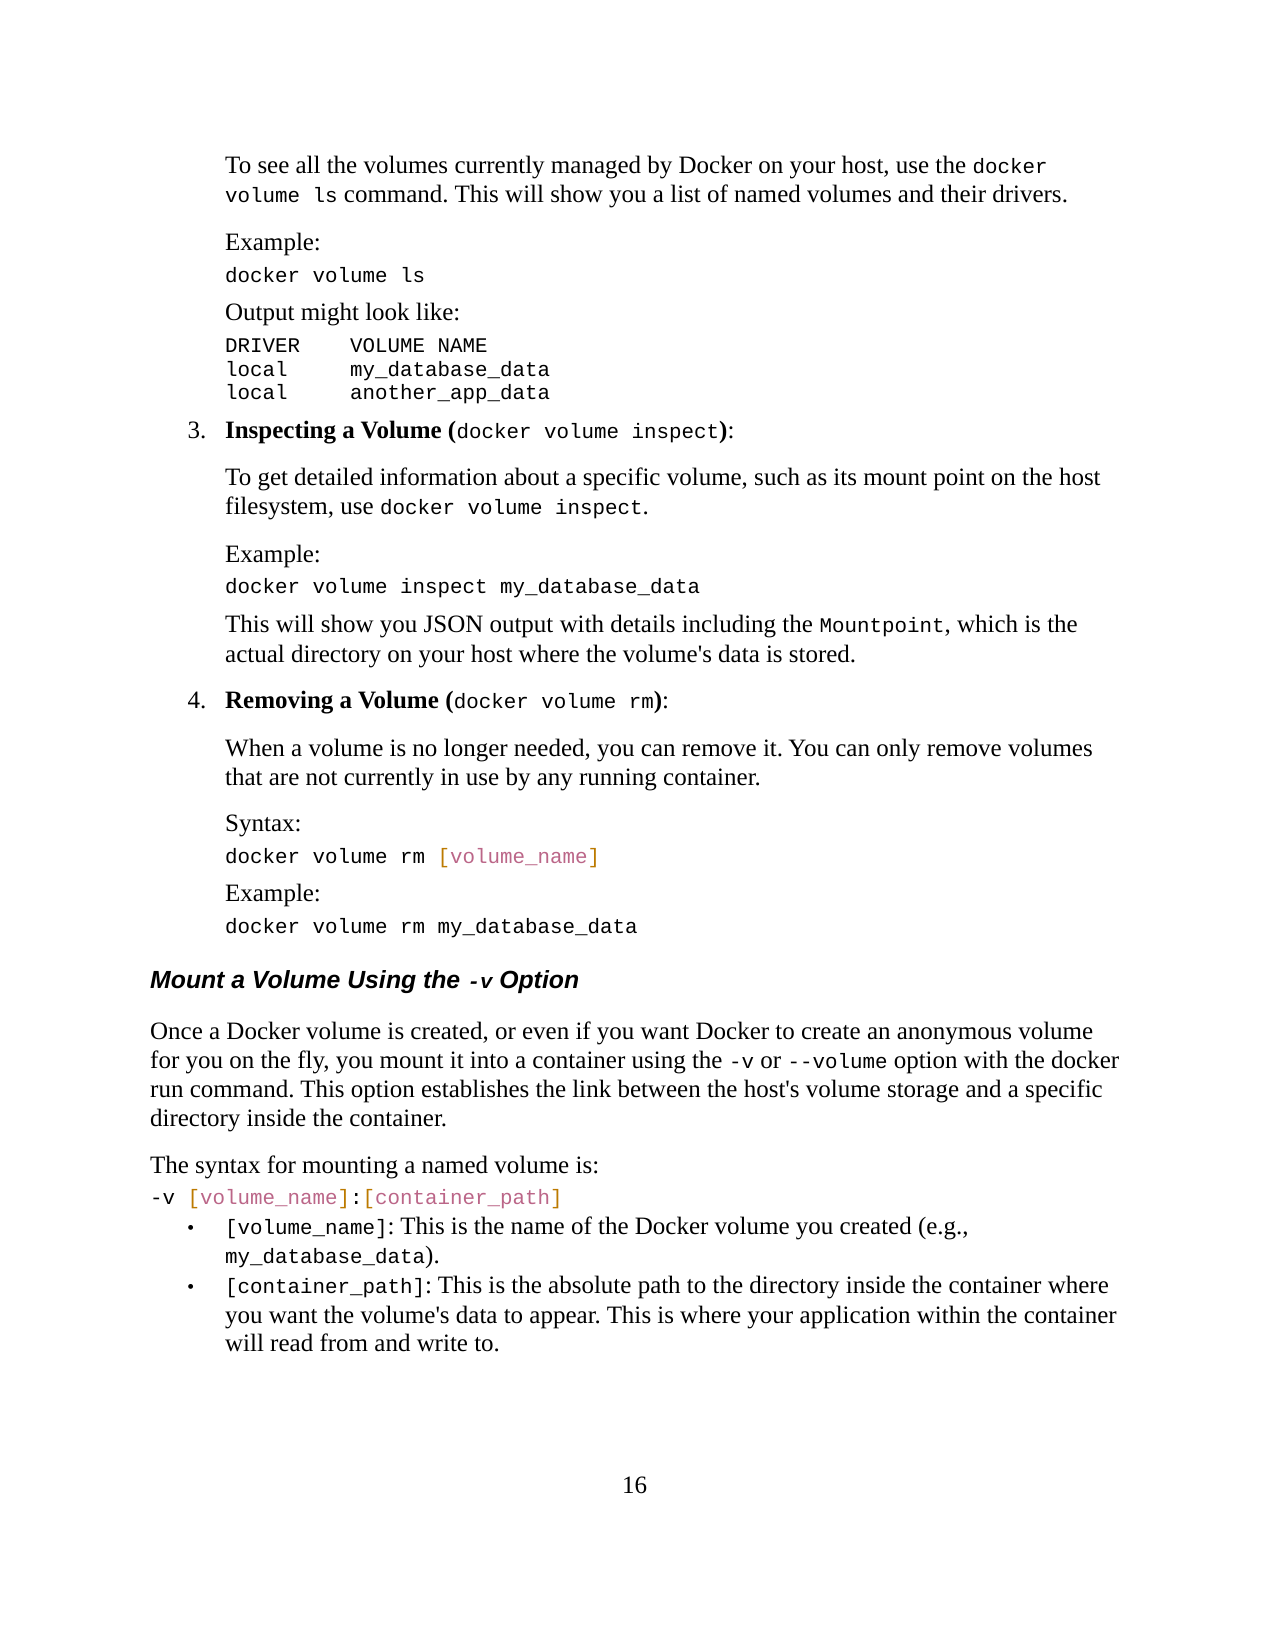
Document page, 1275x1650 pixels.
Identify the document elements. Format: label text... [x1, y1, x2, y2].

list Removing a Volume (docker volume rm): [187, 685, 1125, 715]
list local another_app_data [187, 382, 1125, 406]
list This will show you JSON output with details including the Mountpoint, which is the actual directory on your host where the volume's data is stored. [187, 609, 1125, 667]
list When a volume is no longer needed, you can remove it. You can only remove volumes that are not currently in use by any running container. [187, 733, 1125, 790]
list Syntax: [187, 808, 1125, 837]
list [volume_name]: This is the name of the Docker volume you created (e.g., my_database_data). [187, 1211, 1125, 1270]
list docker volume rm my_database_data [187, 916, 1125, 940]
list [container_path]: This is the absolute path to the directory inside the container where you want the volume's data to appear. This is where your application within the container will read from and write to. [187, 1270, 1125, 1357]
text Once a Docker volume is created, or even if you want Docker to create an anonymous volume for you on the fly, you mount it into a container using the -v or --volume option with the docker run command. This option establishes the link between the host's volume storage and a specific directory inside the container. [150, 1016, 1125, 1132]
list docker volume rm [volume_name] [187, 846, 1125, 869]
list Output might look like: [187, 297, 1125, 326]
list docker volume inspect my_database_data [187, 576, 1125, 600]
list Example: [187, 227, 1125, 256]
list local my_database_data [187, 359, 1125, 382]
list To get detailed information about a specific volume, such as its mount point on the host filesystem, use docker volume inspect. [187, 462, 1125, 521]
subtitle Mount a Volume Using the -v Option [150, 965, 1125, 994]
list DRIVER VOLUME NAME [187, 335, 1125, 359]
list docker volume ls [187, 265, 1125, 288]
list To see all the volumes currently managed by Docker on your host, use the docker volume ls command. This will show you a list of named volumes and their drivers. [187, 150, 1125, 209]
text -v [volume_name]:[container_path] [150, 1187, 1125, 1211]
text The syntax for mounting a named volume is: [150, 1150, 1125, 1178]
list Example: [187, 539, 1125, 567]
list Inspecting a Volume (docker volume inspect): [187, 415, 1125, 444]
list Example: [187, 878, 1125, 907]
